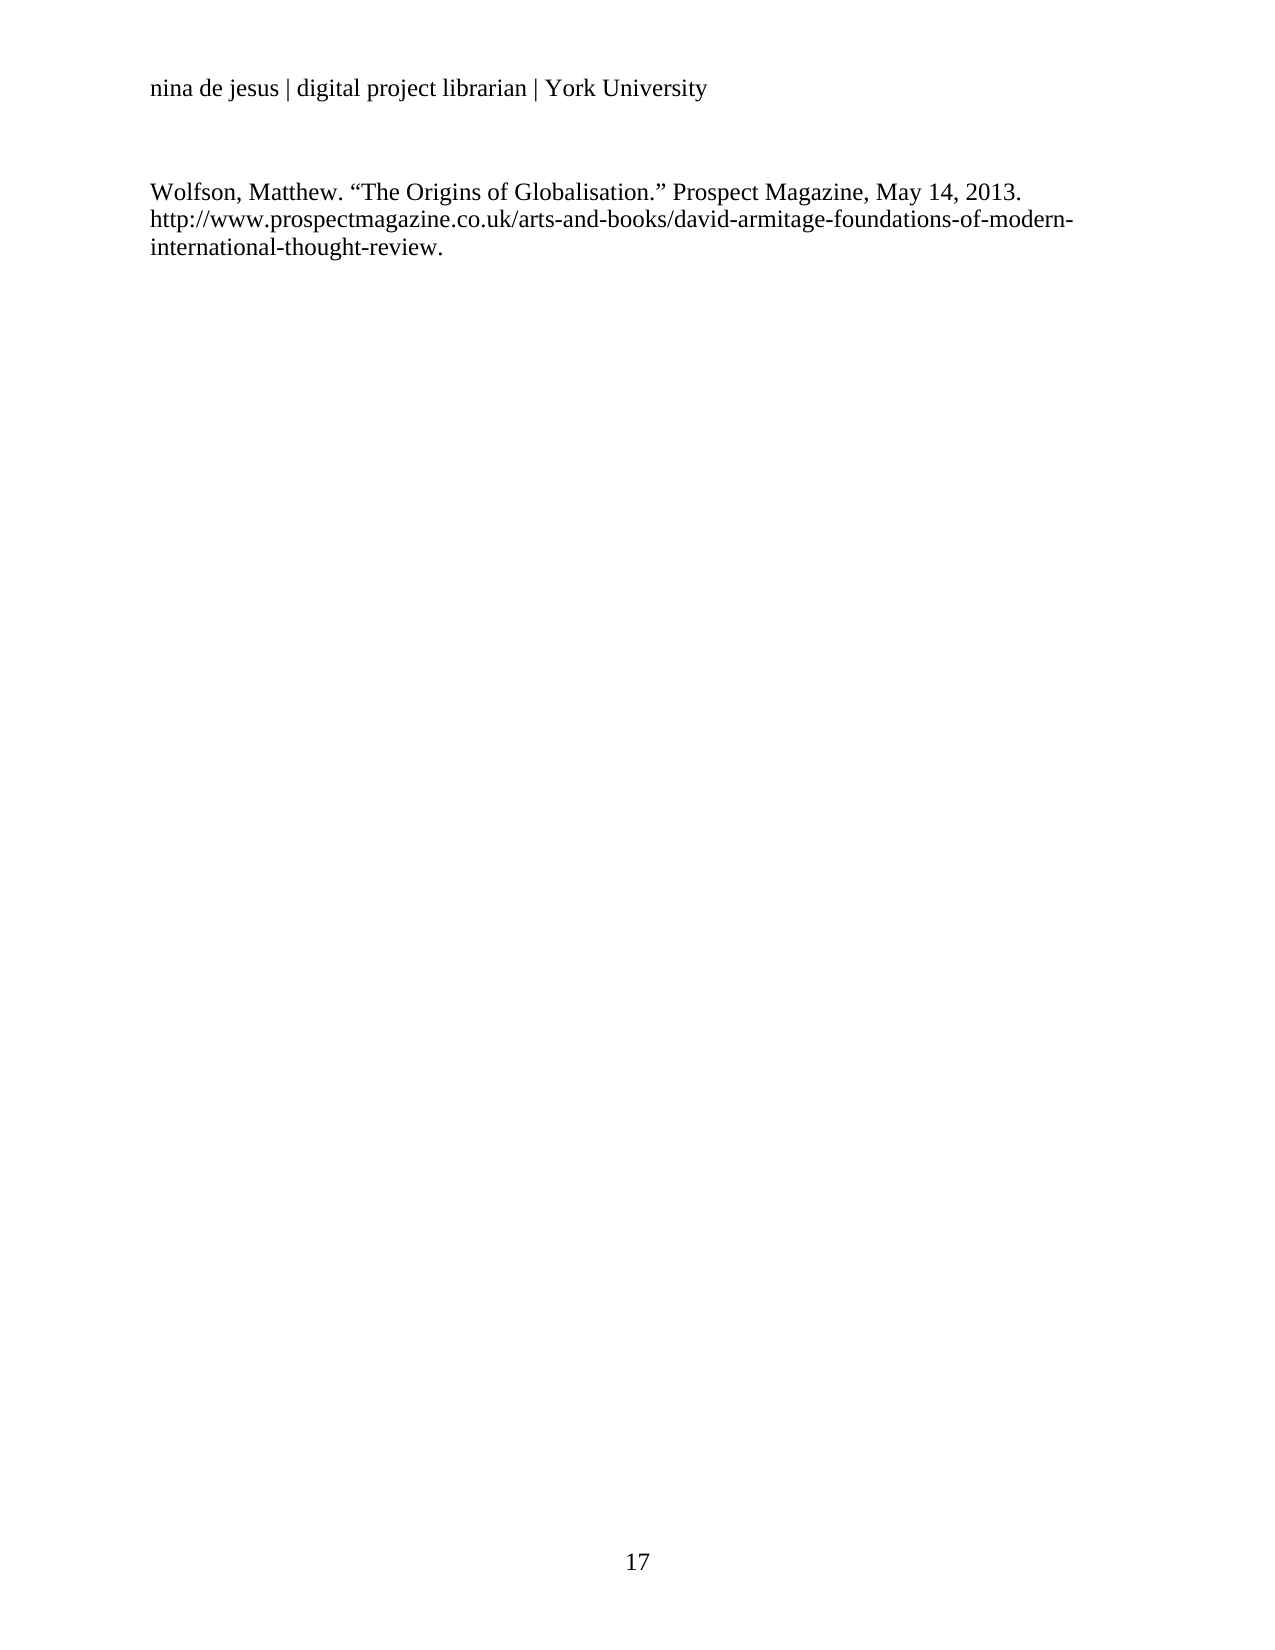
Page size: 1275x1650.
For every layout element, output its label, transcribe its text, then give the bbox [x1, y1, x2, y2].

text Wolfson, Matthew. “The Origins of Globalisation.” Prospect Magazine, May 14, 2013. http://www.prospectmagazine.co.uk/arts-and-books/david-armitage-foundations-of-modern-international-thought-review. [150, 178, 1125, 261]
